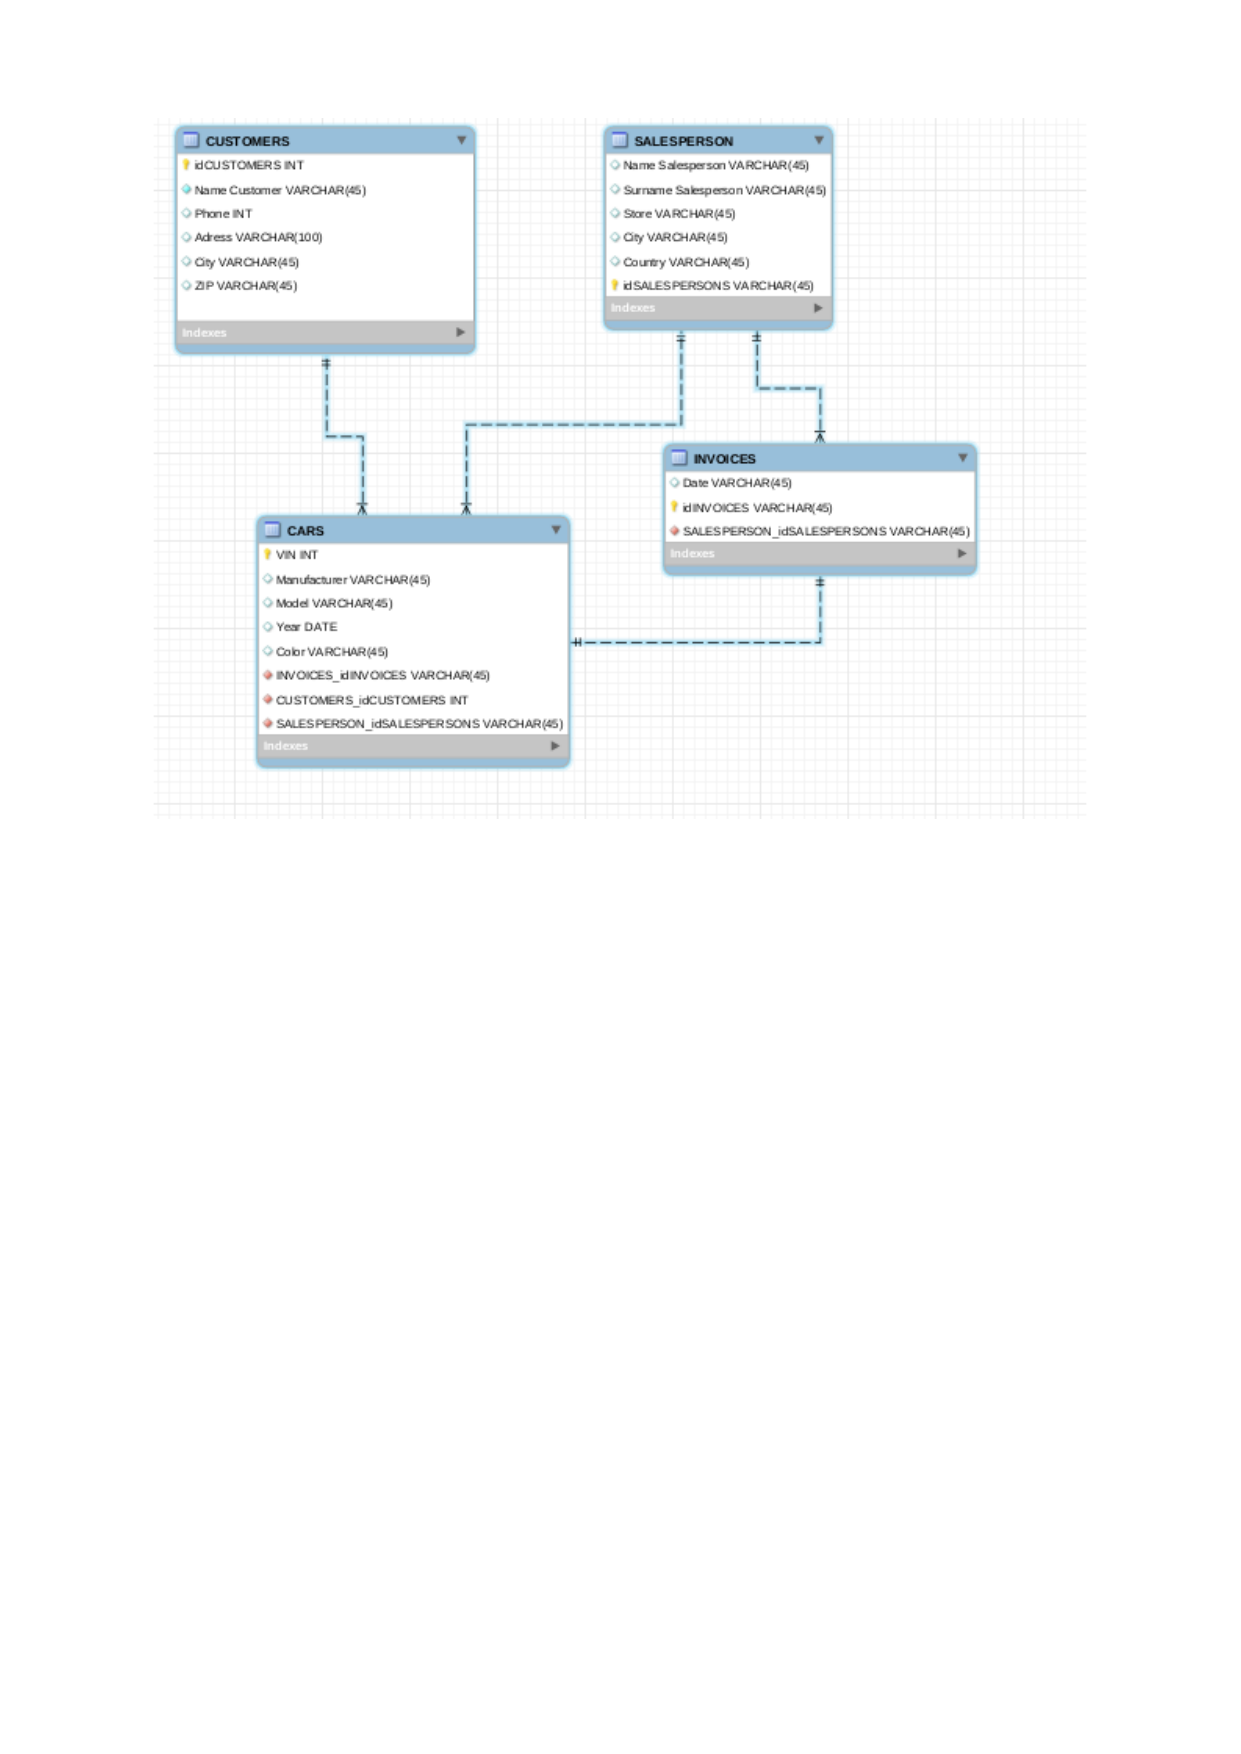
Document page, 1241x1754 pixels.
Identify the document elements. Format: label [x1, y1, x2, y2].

picture [153, 118, 1087, 819]
